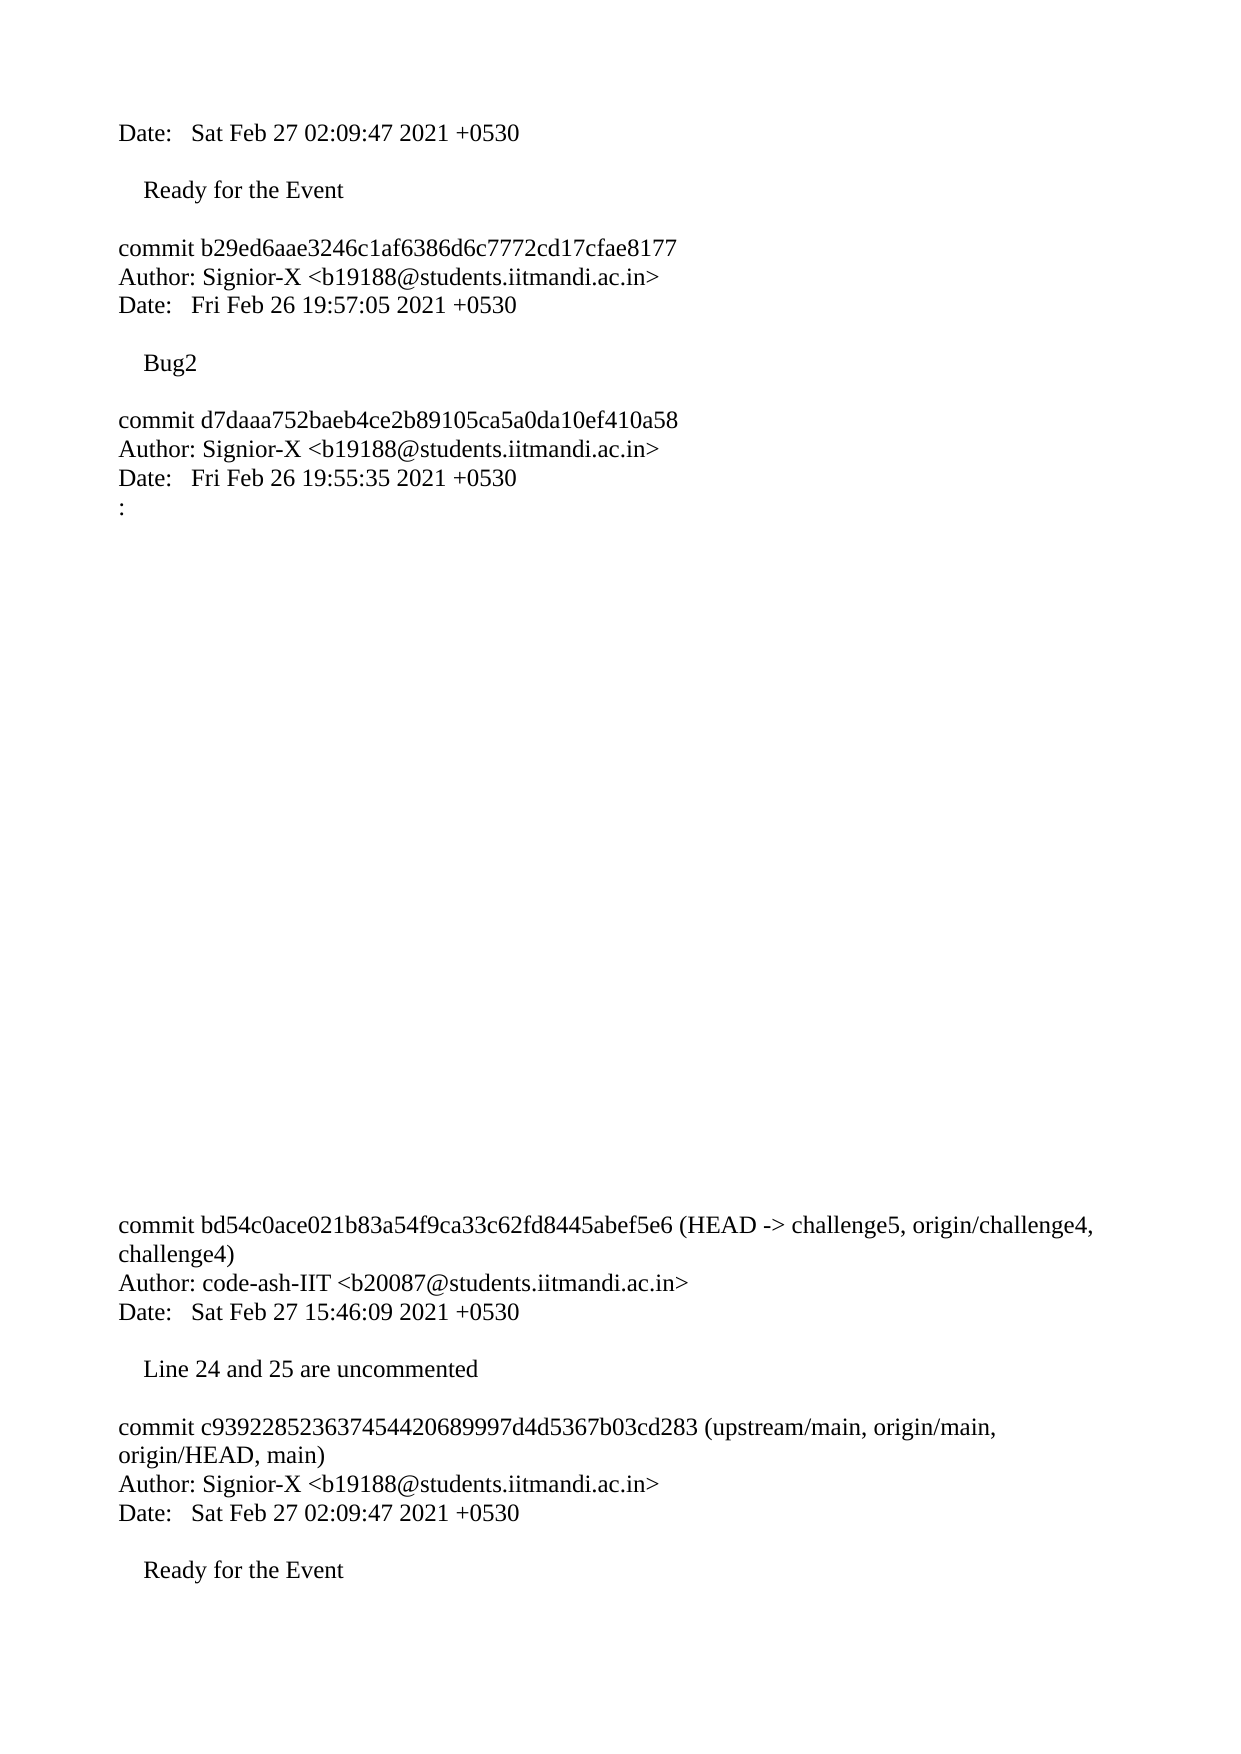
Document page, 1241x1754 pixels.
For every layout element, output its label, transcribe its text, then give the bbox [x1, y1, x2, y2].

text Author: code-ash-IIT <b20087@students.iitmandi.ac.in> [118, 1268, 1122, 1297]
text Ready for the Event [118, 1556, 1122, 1584]
text Date: Sat Feb 27 02:09:47 2021 +0530 [118, 118, 1122, 147]
text Author: Signior-X <b19188@students.iitmandi.ac.in> [118, 434, 1122, 463]
text Date: Fri Feb 26 19:57:05 2021 +0530 [118, 291, 1122, 319]
text commit c939228523637454420689997d4d5367b03cd283 (upstream/main, origin/main, origin/HEAD, main) [118, 1412, 1122, 1469]
text Date: Sat Feb 27 15:46:09 2021 +0530 [118, 1297, 1122, 1326]
text commit d7daaa752baeb4ce2b89105ca5a0da10ef410a58 [118, 406, 1122, 434]
text Ready for the Event [118, 176, 1122, 204]
text Author: Signior-X <b19188@students.iitmandi.ac.in> [118, 262, 1122, 291]
text : [118, 492, 1122, 521]
text commit bd54c0ace021b83a54f9ca33c62fd8445abef5e6 (HEAD -> challenge5, origin/challenge4, challenge4) [118, 1211, 1122, 1268]
text Line 24 and 25 are uncommented [118, 1354, 1122, 1383]
text Bug2 [118, 348, 1122, 377]
text Author: Signior-X <b19188@students.iitmandi.ac.in> [118, 1469, 1122, 1498]
text Date: Sat Feb 27 02:09:47 2021 +0530 [118, 1498, 1122, 1527]
text commit b29ed6aae3246c1af6386d6c7772cd17cfae8177 [118, 233, 1122, 262]
text Date: Fri Feb 26 19:55:35 2021 +0530 [118, 463, 1122, 492]
